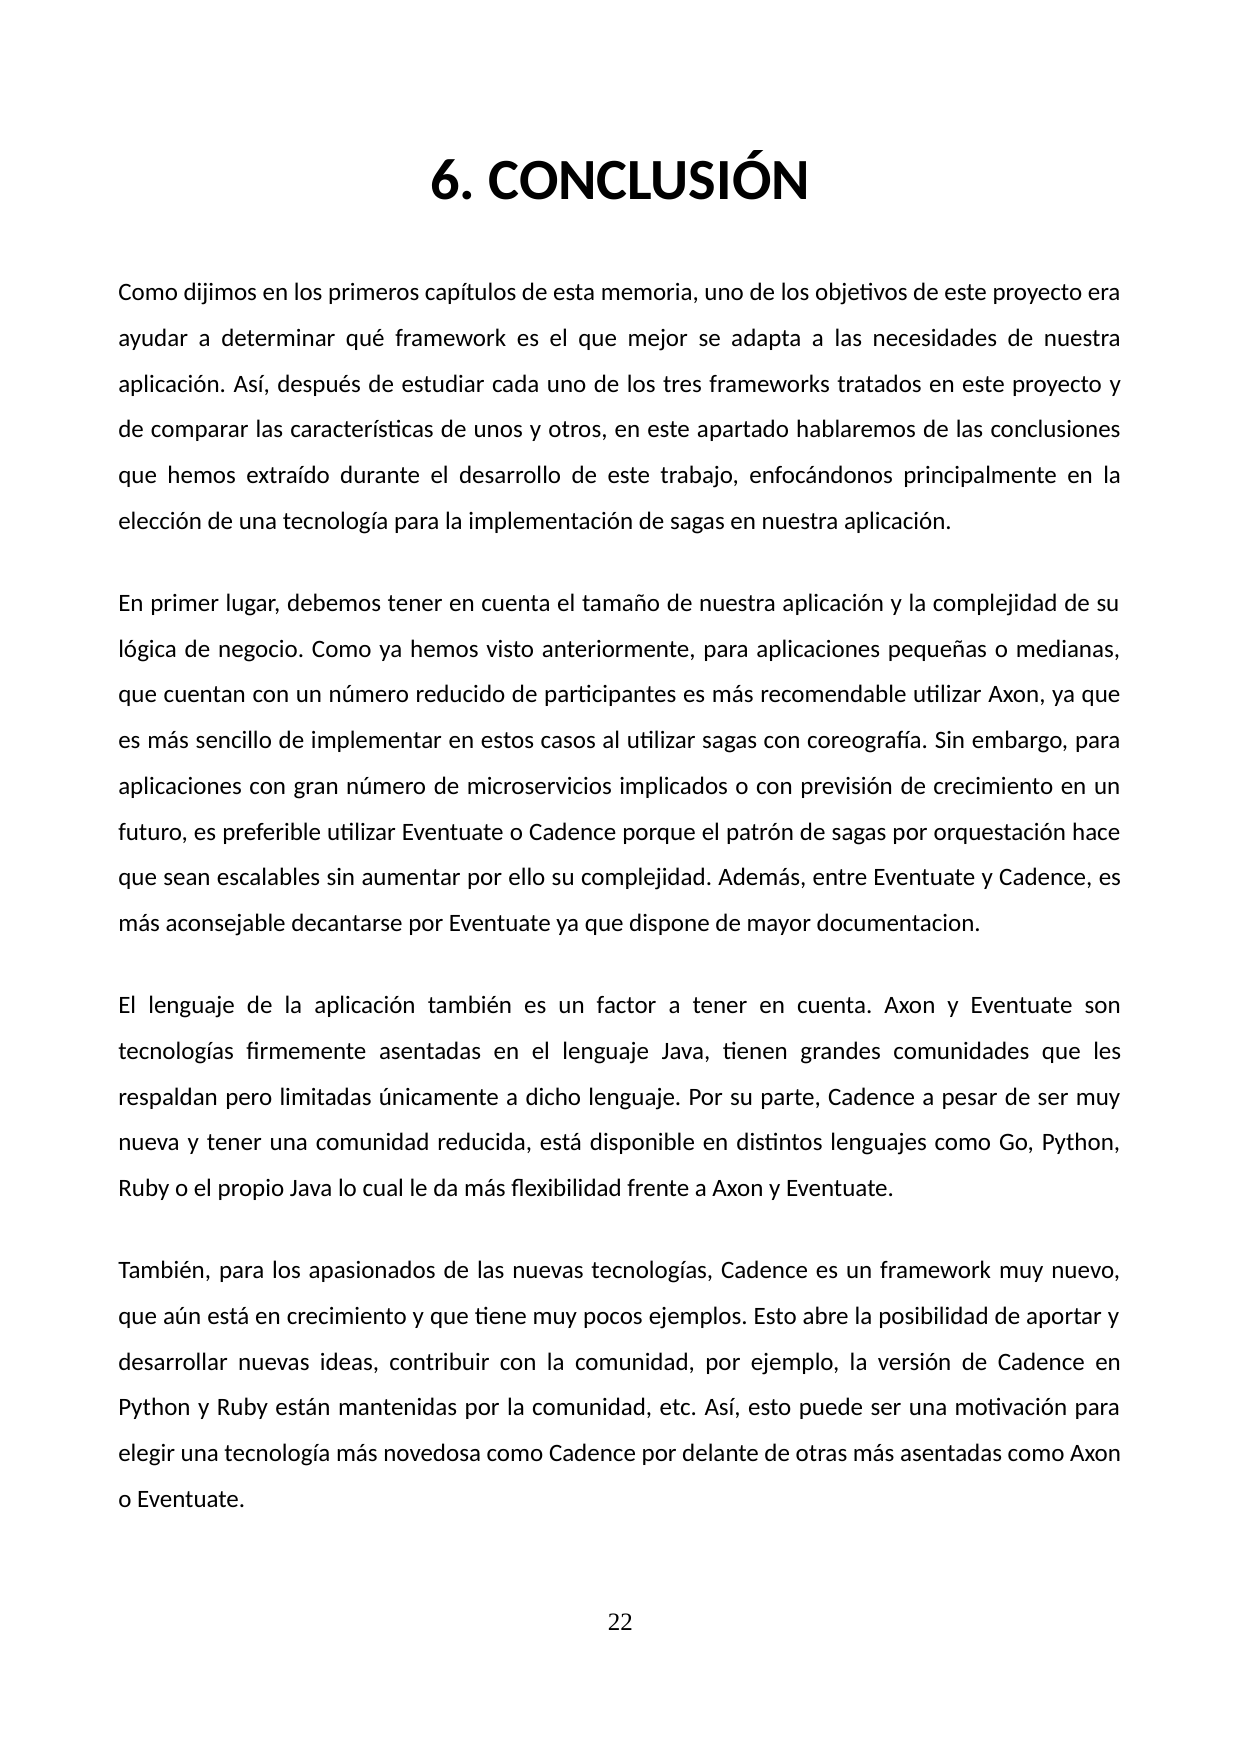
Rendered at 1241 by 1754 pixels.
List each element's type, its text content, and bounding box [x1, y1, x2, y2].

text Como dijimos en los primeros capítulos de esta memoria, uno de los objetivos de este proyecto era ayudar a determinar qué framework es el que mejor se adapta a las necesidades de nuestra aplicación. Así, después de estudiar cada uno de los tres frameworks tratados en este proyecto y de comparar las características de unos y otros, en este apartado hablaremos de las conclusiones que hemos extraído durante el desarrollo de este trabajo, enfocándonos principalmente en la elección de una tecnología para la implementación de sagas en nuestra aplicación. [118, 276, 1122, 536]
subtitle 6. CONCLUSIÓN [118, 143, 1122, 214]
text En primer lugar, debemos tener en cuenta el tamaño de nuestra aplicación y la complejidad de su lógica de negocio. Como ya hemos visto anteriormente, para aplicaciones pequeñas o medianas, que cuentan con un número reducido de participantes es más recomendable utilizar Axon, ya que es más sencillo de implementar en estos casos al utilizar sagas con coreografía. Sin embargo, para aplicaciones con gran número de microservicios implicados o con previsión de crecimiento en un futuro, es preferible utilizar Eventuate o Cadence porque el patrón de sagas por orquestación hace que sean escalables sin aumentar por ello su complejidad. Además, entre Eventuate y Cadence, es más aconsejable decantarse por Eventuate ya que dispone de mayor documentacion. [118, 587, 1122, 938]
text El lenguaje de la aplicación también es un factor a tener en cuenta. Axon y Eventuate son tecnologías firmemente asentadas en el lenguaje Java, tienen grandes comunidades que les respaldan pero limitadas únicamente a dicho lenguaje. Por su parte, Cadence a pesar de ser muy nueva y tener una comunidad reducida, está disponible en distintos lenguajes como Go, Python, Ruby o el propio Java lo cual le da más flexibilidad frente a Axon y Eventuate. [118, 989, 1122, 1203]
text También, para los apasionados de las nuevas tecnologías, Cadence es un framework muy nuevo, que aún está en crecimiento y que tiene muy pocos ejemplos. Esto abre la posibilidad de aportar y desarrollar nuevas ideas, contribuir con la comunidad, por ejemplo, la versión de Cadence en Python y Ruby están mantenidas por la comunidad, etc. Así, esto puede ser una motivación para elegir una tecnología más novedosa como Cadence por delante de otras más asentadas como Axon o Eventuate. [118, 1254, 1122, 1513]
